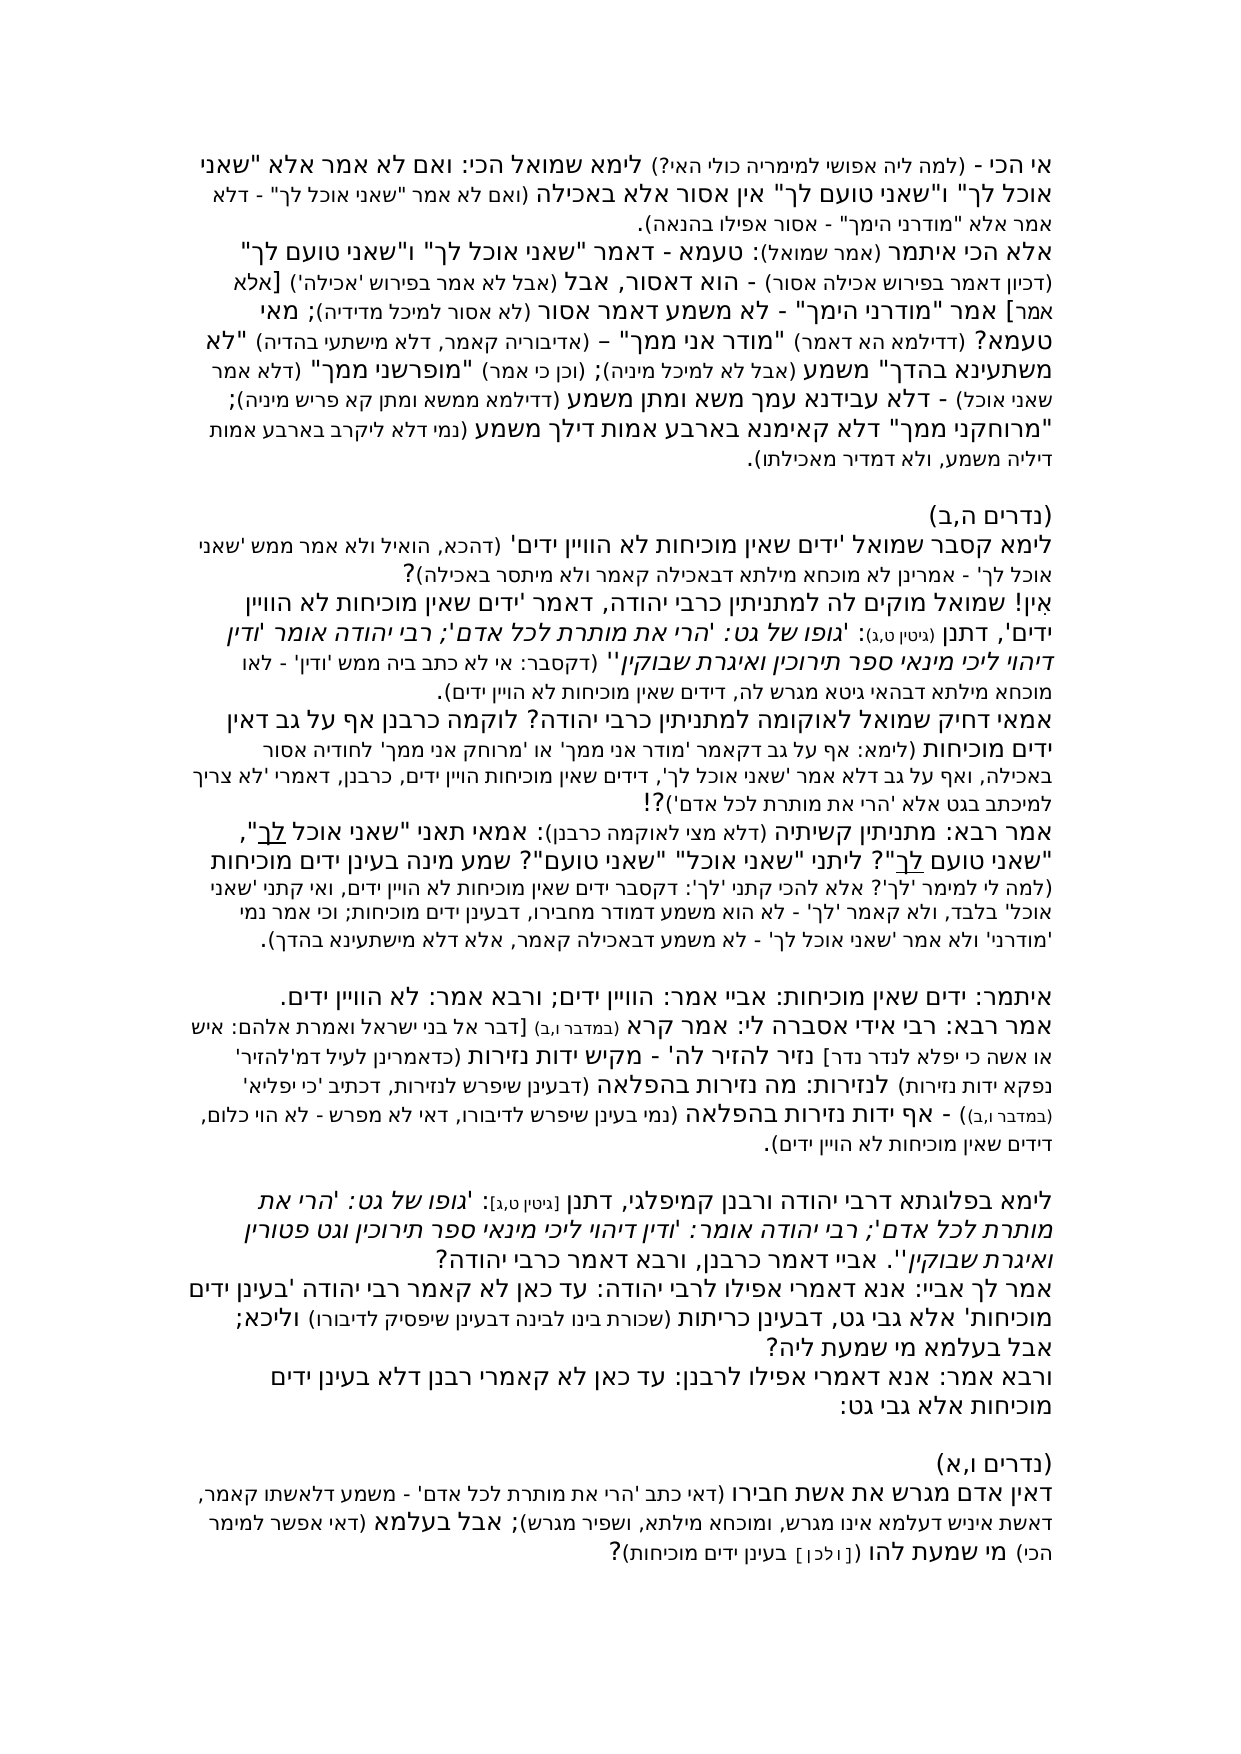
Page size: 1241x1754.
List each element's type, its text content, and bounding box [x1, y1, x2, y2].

text אמר לך אביי: אנא דאמרי אפילו לרבי יהודה: עד כאן לא קאמר רבי יהודה 'בעינן ידים מוכיחות' אלא גבי גט, דבעינן כריתות (שכורת בינו לבינה דבעינן שיפסיק לדיבורו) וליכא; אבל בעלמא מי שמעת ליה? [187, 1274, 1053, 1362]
text (נדרים ה,ב) [187, 501, 1053, 530]
text דאין אדם מגרש את אשת חבירו (דאי כתב 'הרי את מותרת לכל אדם' - משמע דלאשתו קאמר, דאשת איניש דעלמא אינו מגרש, ומוכחא מילתא, ושפיר מגרש); אבל בעלמא (דאי אפשר למימר הכי) מי שמעת להו ([ולכן] בעינן ידים מוכיחות)? [187, 1478, 1053, 1566]
text אי הכי - (למה ליה אפושי למימריה כולי האי?) לימא שמואל הכי: ואם לא אמר אלא "שאני אוכל לך" ו"שאני טועם לך" אין אסור אלא באכילה (ואם לא אמר "שאני אוכל לך" - דלא אמר אלא "מודרני הימך" - אסור אפילו בהנאה). [187, 150, 1053, 238]
text ורבא אמר: אנא דאמרי אפילו לרבנן: עד כאן לא קאמרי רבנן דלא בעינן ידים מוכיחות אלא גבי גט: [187, 1362, 1053, 1420]
text (נדרים ו,א) [187, 1449, 1053, 1478]
text אמאי דחיק שמואל לאוקומה למתניתין כרבי יהודה? לוקמה כרבנן אף על גב דאין ידים מוכיחות (לימא: אף על גב דקאמר 'מודר אני ממך' או 'מרוחק אני ממך' לחודיה אסור באכילה, ואף על גב דלא אמר 'שאני אוכל לך', דידים שאין מוכיחות הויין ידים, כרבנן, דאמרי 'לא צריך למיכתב בגט אלא 'הרי את מותרת לכל אדם')?! [187, 705, 1053, 817]
text אִין! שמואל מוקים לה למתניתין כרבי יהודה, דאמר 'ידים שאין מוכיחות לא הוויין ידים', דתנן (גיטין ט,ג): 'גופו של גט: 'הרי את מותרת לכל אדם'; רבי יהודה אומר 'ודין דיהוי ליכי מינאי ספר תירוכין ואיגרת שבוקין'' (דקסבר: אי לא כתב ביה ממש 'ודין' - לאו מוכחא מילתא דבהאי גיטא מגרש לה, דידים שאין מוכיחות לא הויין ידים). [187, 588, 1053, 705]
text איתמר: ידים שאין מוכיחות: אביי אמר: הוויין ידים; ורבא אמר: לא הוויין ידים. [187, 982, 1053, 1012]
text אלא הכי איתמר (אמר שמואל): טעמא - דאמר "שאני אוכל לך" ו"שאני טועם לך" (דכיון דאמר בפירוש אכילה אסור) - הוא דאסור, אבל (אבל לא אמר בפירוש 'אכילה') [אלא אמר] אמר "מודרני הימך" - לא משמע דאמר אסור (לא אסור למיכל מדידיה); מאי טעמא? (דדילמא הא דאמר) "מודר אני ממך" – (אדיבוריה קאמר, דלא מישתעי בהדיה) "לא משתעינא בהדך" משמע (אבל לא למיכל מיניה); (וכן כי אמר) "מופרשני ממך" (דלא אמר שאני אוכל) - דלא עבידנא עמך משא ומתן משמע (דדילמא ממשא ומתן קא פריש מיניה); "מרוחקני ממך" דלא קאימנא בארבע אמות דילך משמע (נמי דלא ליקרב בארבע אמות דיליה משמע, ולא דמדיר מאכילתו). [187, 238, 1053, 472]
text אמר רבא: רבי אידי אסברה לי: אמר קרא (במדבר ו,ב) [דבר אל בני ישראל ואמרת אלהם: איש או אשה כי יפלא לנדר נדר] נזיר להזיר לה' - מקיש ידות נזירות (כדאמרינן לעיל דמ'להזיר' נפקא ידות נזירות) לנזירות: מה נזירות בהפלאה (דבעינן שיפרש לנזירות, דכתיב 'כי יפליא' (במדבר ו,ב)) - אף ידות נזירות בהפלאה (נמי בעינן שיפרש לדיבורו, דאי לא מפרש - לא הוי כלום, דידים שאין מוכיחות לא הויין ידים). [187, 1012, 1053, 1158]
text לימא קסבר שמואל 'ידים שאין מוכיחות לא הוויין ידים' (דהכא, הואיל ולא אמר ממש 'שאני אוכל לך' - אמרינן לא מוכחא מילתא דבאכילה קאמר ולא מיתסר באכילה)? [187, 530, 1053, 588]
text אמר רבא: מתניתין קשיתיה (דלא מצי לאוקמה כרבנן): אמאי תאני "שאני אוכל לך", "שאני טועם לך"? ליתני "שאני אוכל" "שאני טועם"? שמע מינה בעינן ידים מוכיחות (למה לי למימר 'לך'? אלא להכי קתני 'לך': דקסבר ידים שאין מוכיחות לא הויין ידים, ואי קתני 'שאני אוכל' בלבד, ולא קאמר 'לך' - לא הוא משמע דמודר מחבירו, דבעינן ידים מוכיחות; וכי אמר נמי 'מודרני' ולא אמר 'שאני אוכל לך' - לא משמע דבאכילה קאמר, אלא דלא מישתעינא בהדך). [187, 817, 1053, 954]
text לימא בפלוגתא דרבי יהודה ורבנן קמיפלגי, דתנן [גיטין ט,ג]: 'גופו של גט: 'הרי את מותרת לכל אדם'; רבי יהודה אומר: 'ודין דיהוי ליכי מינאי ספר תירוכין וגט פטורין ואיגרת שבוקין''. אביי דאמר כרבנן, ורבא דאמר כרבי יהודה? [187, 1186, 1053, 1274]
